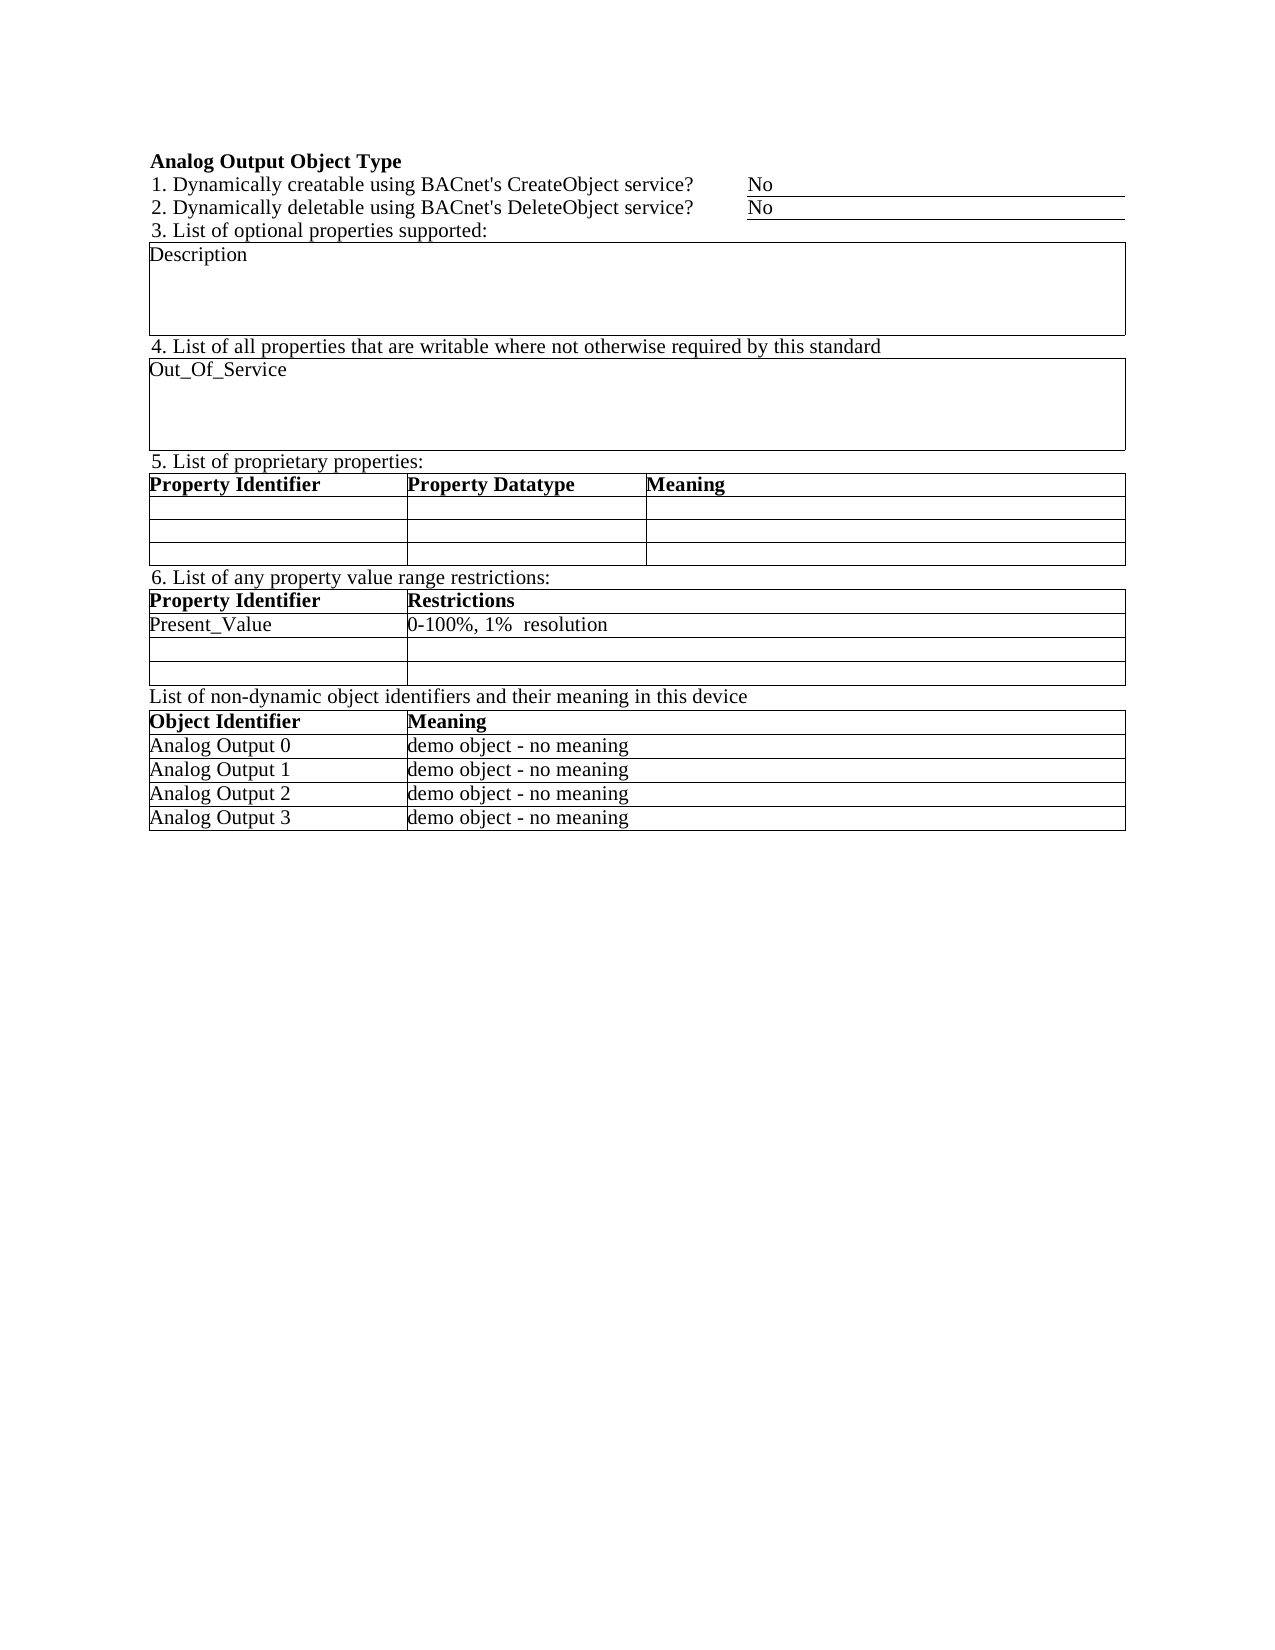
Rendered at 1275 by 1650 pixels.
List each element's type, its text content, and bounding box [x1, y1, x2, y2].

table_cell [150, 497, 407, 519]
table_cell [150, 520, 407, 542]
table_cell Present_Value [150, 614, 407, 637]
table_cell 4. List of all properties that are writable where not otherwise required by this standard [151, 336, 1125, 358]
table_cell Meaning [408, 711, 1125, 734]
table_cell 3. List of optional properties supported: [151, 219, 1125, 242]
table_cell Analog Output 2 [150, 783, 407, 806]
table_cell demo object - no meaning [408, 735, 1125, 758]
table_cell [647, 497, 1125, 519]
table_cell [647, 520, 1125, 542]
table_cell Analog Output 3 [150, 807, 407, 830]
table_header No [747, 173, 1125, 196]
text Analog Output Object Type [150, 150, 1125, 173]
table_cell [408, 543, 646, 565]
table_cell [408, 497, 646, 519]
table_cell [150, 543, 407, 565]
table_cell Out_Of_Service [150, 359, 1125, 450]
table_cell [408, 638, 1125, 661]
table_cell Property Datatype [408, 474, 646, 496]
table_cell [150, 662, 407, 685]
table_cell [150, 638, 407, 661]
table_cell [408, 662, 1125, 685]
table_cell 5. List of proprietary properties: [151, 451, 1125, 473]
table_cell [647, 543, 1125, 565]
table_cell No [747, 197, 1125, 219]
table_cell demo object - no meaning [408, 783, 1125, 806]
table_cell demo object - no meaning [408, 759, 1125, 782]
table_header 1. Dynamically creatable using BACnet's CreateObject service? [151, 173, 747, 196]
table_cell Meaning [647, 474, 1125, 496]
table_cell demo object - no meaning [408, 807, 1125, 830]
table_cell Property Identifier [150, 590, 407, 613]
table_cell List of non-dynamic object identifiers and their meaning in this device [149, 686, 1125, 709]
table_cell Restrictions [408, 590, 1125, 613]
table_cell Property Identifier [150, 474, 407, 496]
table_cell 0-100%, 1% resolution [408, 614, 1125, 637]
table_cell Analog Output 1 [150, 759, 407, 782]
table_cell 6. List of any property value range restrictions: [151, 566, 1125, 588]
table_cell 2. Dynamically deletable using BACnet's DeleteObject service? [151, 196, 747, 219]
table_cell Object Identifier [150, 711, 407, 734]
table_cell [408, 520, 646, 542]
table_cell Analog Output 0 [150, 735, 407, 758]
table_cell Description [150, 243, 1125, 334]
